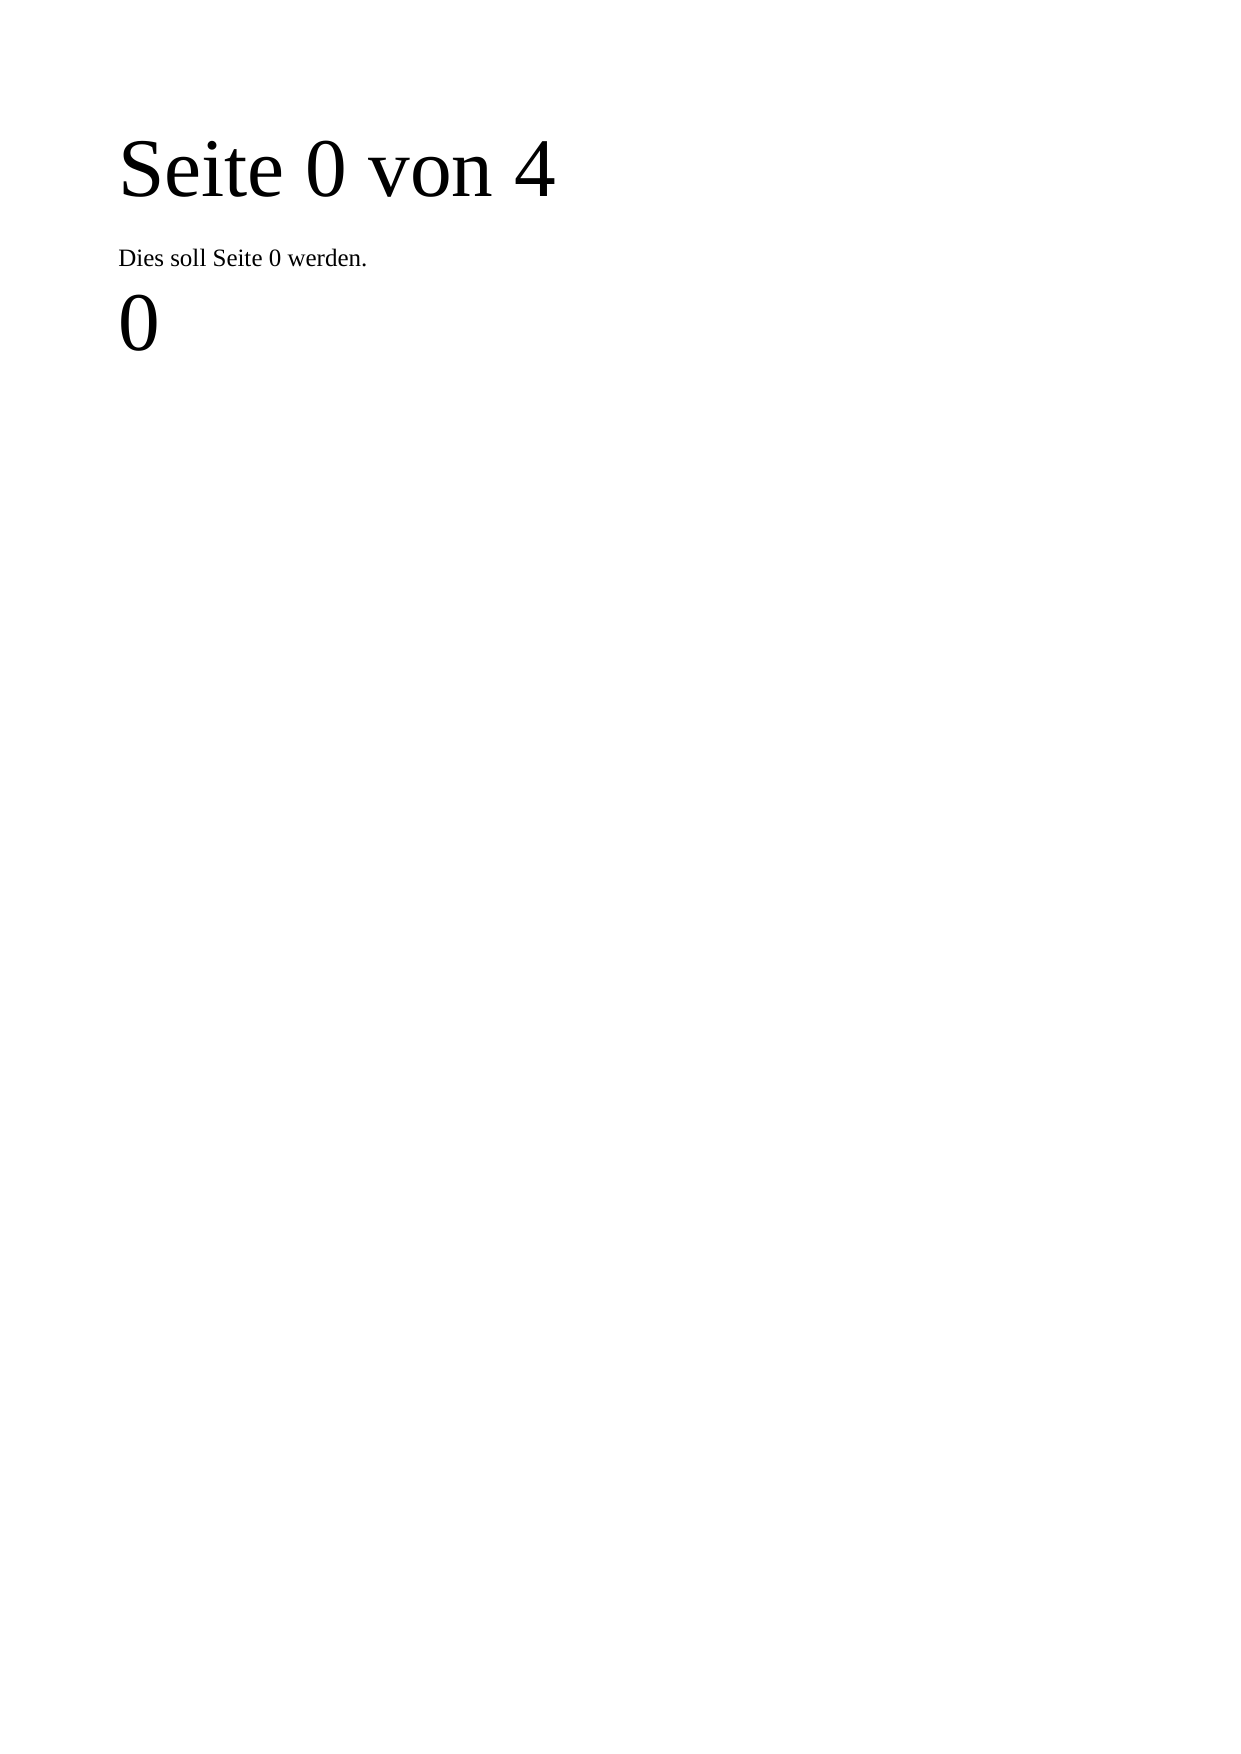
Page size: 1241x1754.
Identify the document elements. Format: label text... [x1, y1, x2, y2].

text 0 [118, 272, 1122, 368]
text Dies soll Seite 0 werden. [118, 243, 1122, 272]
